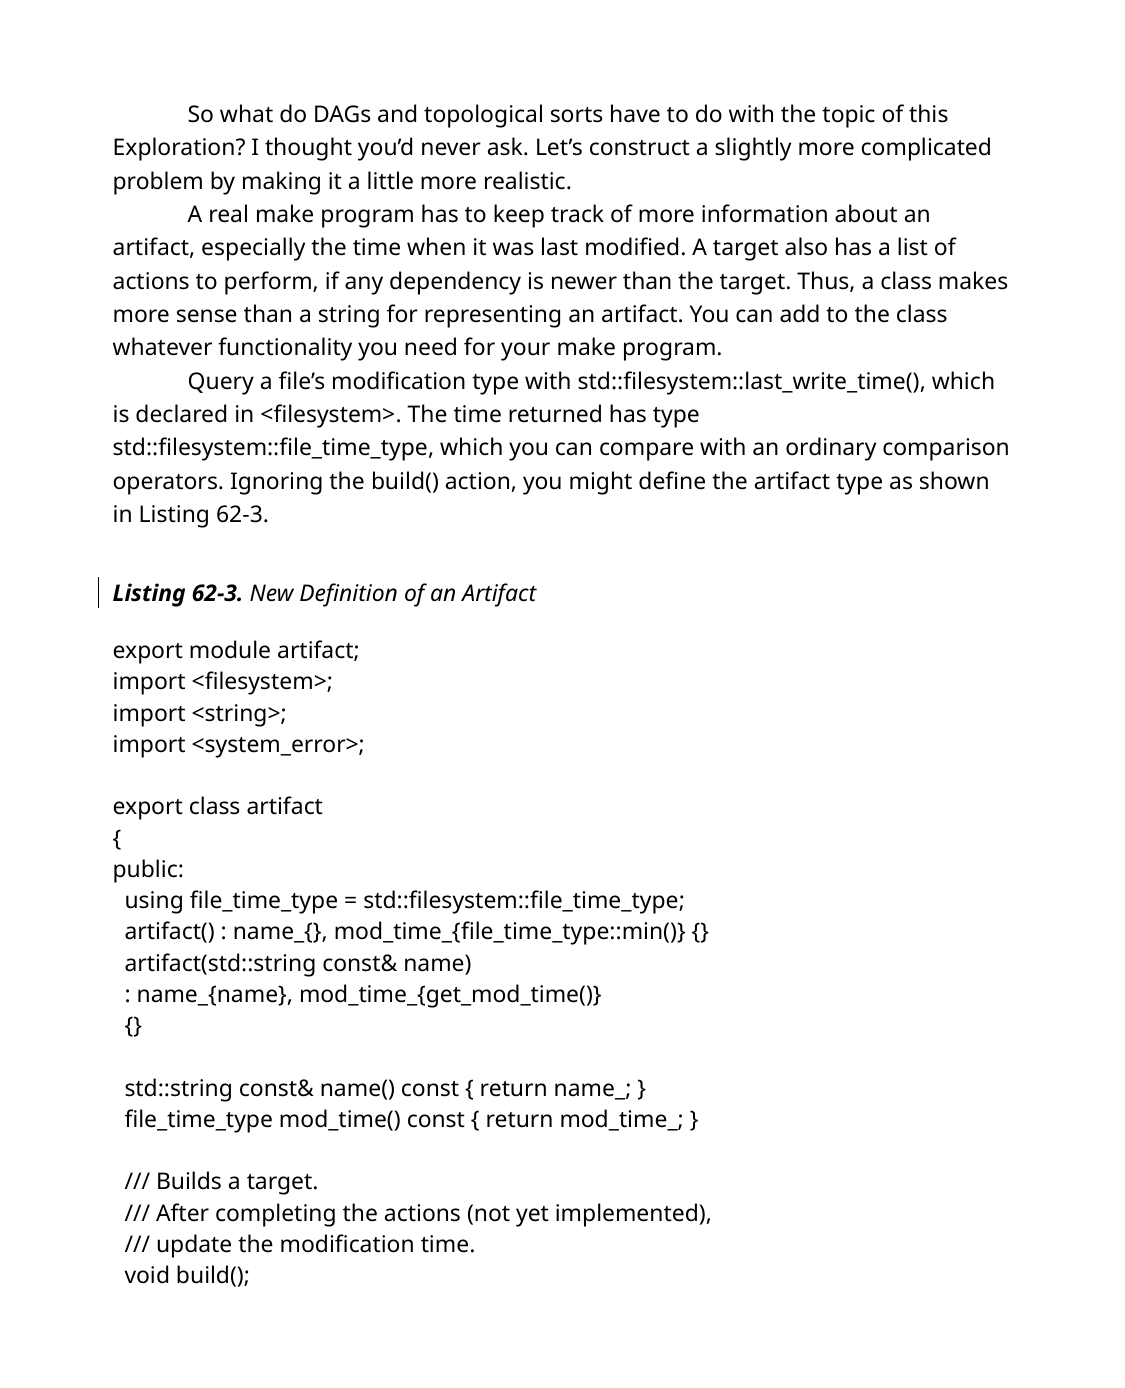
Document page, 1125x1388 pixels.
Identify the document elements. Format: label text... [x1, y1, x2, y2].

text So what do DAGs and topological sorts have to do with the topic of this Exploration? I thought you’d never ask. Let’s construct a slightly more complicated problem by making it a little more realistic. [112, 96, 1012, 196]
text : name_{name}, mod_time_{get_mod_time()} [112, 978, 1012, 1009]
text { [112, 821, 1012, 853]
text import <string>; [112, 696, 1012, 728]
text std::string const& name() const { return name_; } [112, 1071, 1012, 1103]
text /// update the modification time. [112, 1228, 1012, 1259]
text export class artifact [112, 790, 1012, 821]
text A real make program has to keep track of more information about an artifact, especially the time when it was last modified. A target also has a list of actions to perform, if any dependency is newer than the target. Thus, a class makes more sense than a string for representing an artifact. You can add to the class whatever functionality you need for your make program. [112, 196, 1012, 363]
text void build(); [112, 1259, 1012, 1290]
text import <system_error>; [112, 728, 1012, 759]
text file_time_type mod_time() const { return mod_time_; } [112, 1103, 1012, 1134]
text public: [112, 853, 1012, 884]
text {} [112, 1009, 1012, 1040]
text /// After completing the actions (not yet implemented), [112, 1196, 1012, 1228]
text /// Builds a target. [112, 1165, 1012, 1196]
text artifact(std::string const& name) [112, 946, 1012, 978]
text import <filesystem>; [112, 665, 1012, 696]
text artifact() : name_{}, mod_time_{file_time_type::min()} {} [112, 915, 1012, 946]
text using file_time_type = std::filesystem::file_time_type; [112, 884, 1012, 915]
text Listing 62-3. New Definition of an Artifact [112, 577, 1012, 608]
text Query a file’s modification type with std::filesystem::last_write_time(), which is declared in <filesystem>. The time returned has type std::filesystem::file_time_type, which you can compare with an ordinary comparison operators. Ignoring the build() action, you might define the artifact type as shown in Listing 62-⁠3. [112, 363, 1012, 529]
text export module artifact; [112, 634, 1012, 665]
